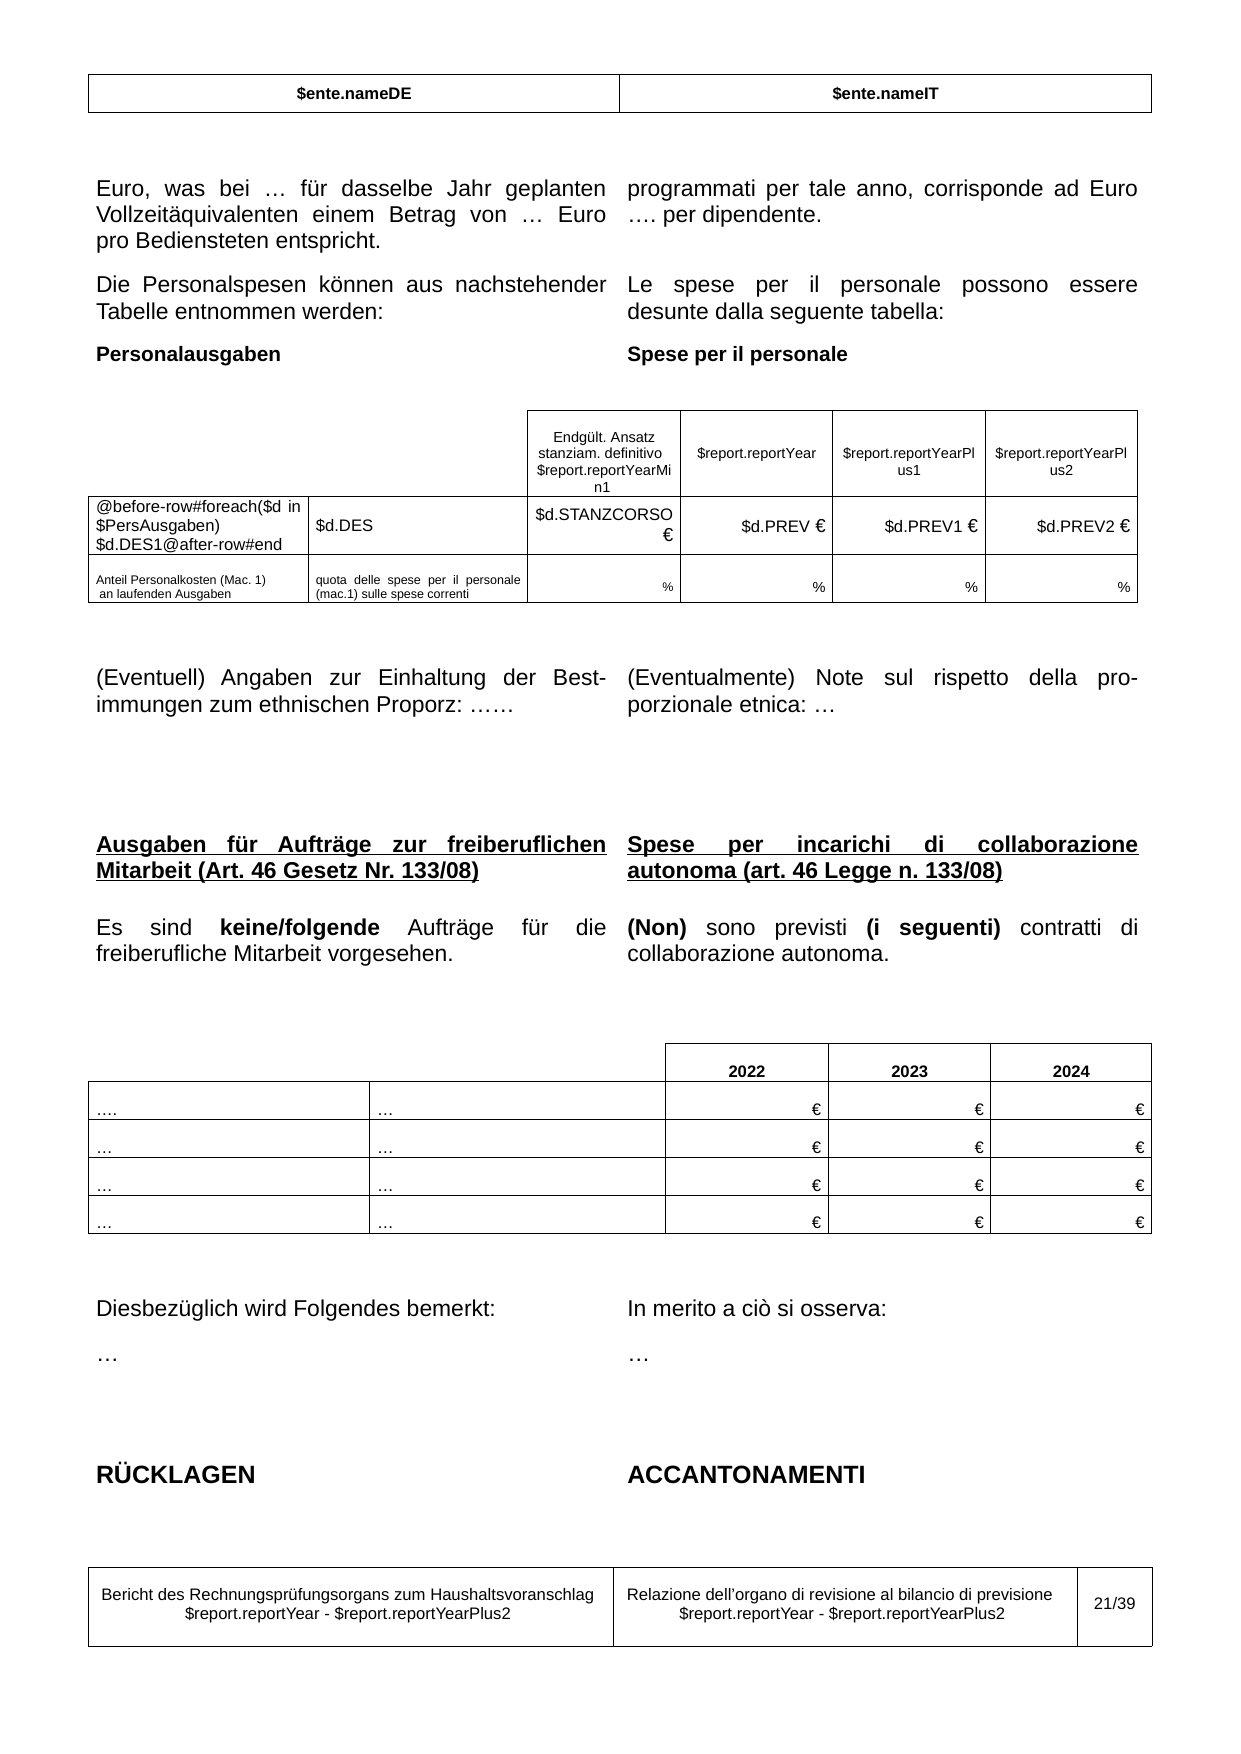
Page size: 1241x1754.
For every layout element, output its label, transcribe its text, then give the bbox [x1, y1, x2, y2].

table_cell Anteil Personalkosten (Mac. 1) an laufenden Ausgaben [89, 555, 308, 602]
table_header Endgült. Ansatz stanziam. definitivo $report.reportYearMin1 [528, 411, 680, 496]
table_cell € [666, 1196, 828, 1232]
table_cell $d.STANZCORSO € [528, 497, 680, 554]
table_cell @before-row#foreach($d in $PersAusgaben)$d.DES1@after-row#end [89, 497, 308, 554]
table_header $report.reportYearPlus1 [833, 411, 985, 496]
table_cell … [370, 1196, 665, 1232]
table_cell … [370, 1158, 665, 1194]
table_cell $d.DES [309, 497, 527, 554]
table_cell … [89, 1120, 369, 1157]
table_cell Es sind keine/folgende Aufträge für die freiberufliche Mitarbeit vorgesehen. [89, 896, 620, 967]
table_cell [620, 1234, 1152, 1278]
table_cell % [528, 555, 680, 602]
table_cell Ausgaben für Aufträge zur freiberuflichen Mitarbeit (Art. 46 Gesetz Nr. 133/08) [89, 794, 620, 896]
table_cell € [666, 1158, 828, 1194]
table_header (Eventuell) Angaben zur Einhaltung der Best-immungen zum ethnischen Proporz: …… [89, 647, 620, 717]
table_cell … [370, 1082, 665, 1119]
table_cell … [89, 1196, 369, 1232]
table_cell [620, 717, 1152, 793]
table_cell ACCANTONAMENTI [620, 1442, 1152, 1526]
table_header $report.reportYearPlus2 [986, 411, 1137, 496]
table_header 2022 [666, 1044, 828, 1081]
table_cell € [991, 1120, 1151, 1157]
table_cell € [991, 1196, 1151, 1232]
table_cell Euro, was bei … für dasselbe Jahr geplanten Vollzeitäquivalenten einem Betrag von … Euro pro Bediensteten entspricht. [89, 157, 620, 253]
table_cell $d.PREV2 € [986, 497, 1137, 554]
table_cell € [829, 1082, 990, 1119]
table_header [370, 1043, 665, 1081]
table_header [89, 1043, 369, 1081]
table_cell RÜCKLAGEN [89, 1442, 620, 1526]
table_cell € [991, 1082, 1151, 1119]
table_cell … [89, 1158, 369, 1194]
table_cell [89, 967, 1152, 1080]
table_cell …. [89, 1082, 369, 1119]
table_cell $d.PREV € [681, 497, 832, 554]
table_cell $d.PREV1 € [833, 497, 985, 554]
table_cell € [829, 1158, 990, 1194]
table_cell Le spese per il personale possono essere desunte dalla seguente tabella: [620, 254, 1152, 324]
table_cell … [370, 1120, 665, 1157]
table_cell % [833, 555, 985, 602]
table_cell programmati per tale anno, corrisponde ad Euro …. per dipendente. [620, 157, 1152, 253]
table_cell € [829, 1196, 990, 1232]
table_cell Spese per incarichi di collaborazione autonoma (art. 46 Legge n. 133/08) [620, 794, 1152, 896]
table_cell Die Personalspesen können aus nachstehender Tabelle entnommen werden: [89, 254, 620, 324]
table_cell [89, 717, 620, 793]
table_cell In merito a ciò si osserva: … [620, 1278, 1152, 1366]
table_cell (Non) sono previsti (i seguenti) contratti di collaborazione autonoma. [620, 896, 1152, 967]
table_cell Personalausgaben [89, 324, 620, 366]
table_cell [89, 1234, 620, 1278]
table_header 2023 [829, 1044, 990, 1081]
table_cell Spese per il personale [620, 324, 1152, 366]
table_cell quota delle spese per il personale (mac.1) sulle spese correnti [309, 555, 527, 602]
table_header [89, 410, 308, 496]
table_cell € [666, 1120, 828, 1157]
table_cell % [681, 555, 832, 602]
table_cell € [829, 1120, 990, 1157]
table_header 2024 [991, 1044, 1151, 1081]
table_cell € [991, 1158, 1151, 1194]
table_cell € [666, 1082, 828, 1119]
table_header $report.reportYear [681, 411, 832, 496]
table_cell [89, 1366, 620, 1442]
table_cell % [986, 555, 1137, 602]
table_cell [620, 1366, 1152, 1442]
table_cell Diesbezüglich wird Folgendes bemerkt: … [89, 1278, 620, 1366]
table_header [308, 410, 527, 496]
table_header (Eventualmente) Note sul rispetto della pro-porzionale etnica: … [620, 647, 1152, 717]
